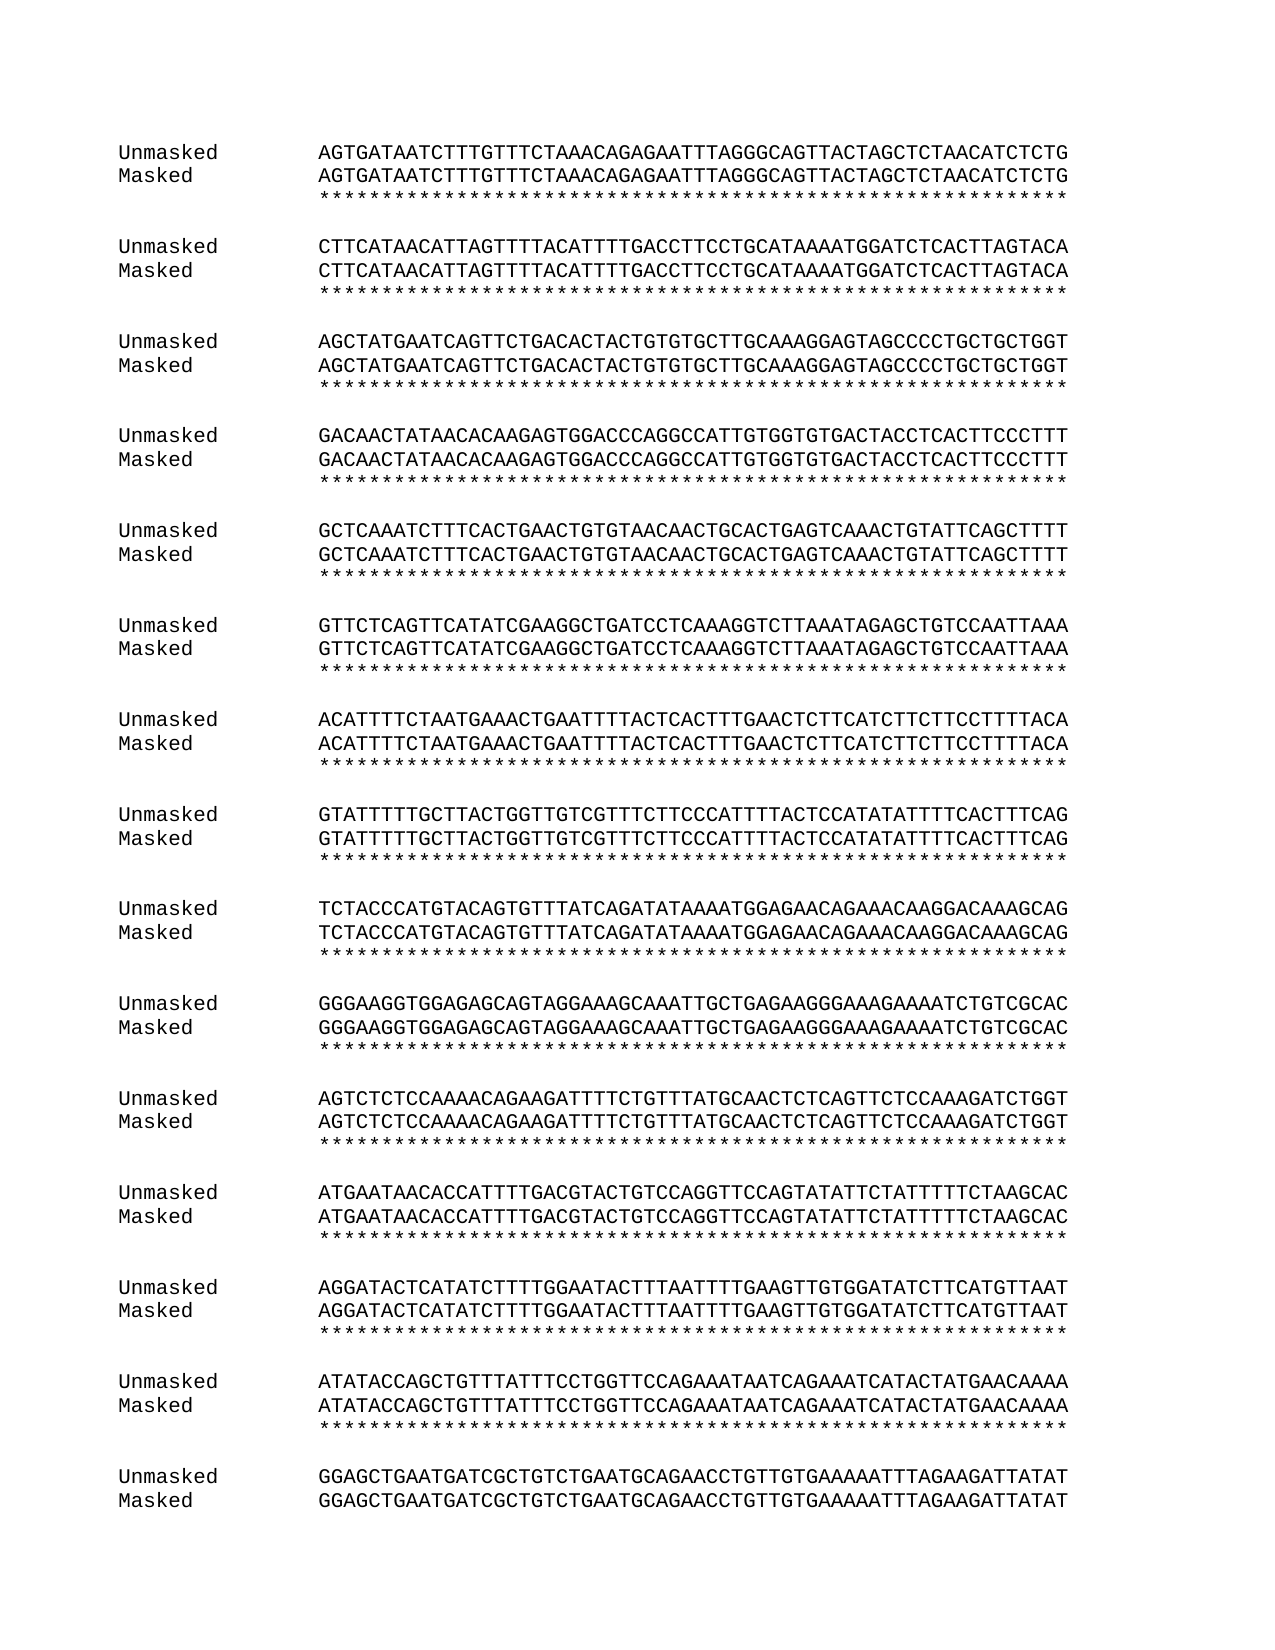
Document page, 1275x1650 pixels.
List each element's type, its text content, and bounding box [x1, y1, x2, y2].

text Unmasked GTATTTTTGCTTACTGGTTGTCGTTTCTTCCCATTTTACTCCATATATTTTCACTTTCAG [118, 804, 1157, 827]
text Unmasked ACATTTTCTAATGAAACTGAATTTTACTCACTTTGAACTCTTCATCTTCTTCCTTTTACA [118, 709, 1157, 733]
text Unmasked GTTCTCAGTTCATATCGAAGGCTGATCCTCAAAGGTCTTAAATAGAGCTGTCCAATTAAA [118, 615, 1157, 638]
text Unmasked GGAGCTGAATGATCGCTGTCTGAATGCAGAACCTGTTGTGAAAAATTTAGAAGATTATAT [118, 1466, 1157, 1489]
text Masked TCTACCCATGTACAGTGTTTATCAGATATAAAATGGAGAACAGAAACAAGGACAAAGCAG [118, 922, 1157, 946]
text Masked GGAGCTGAATGATCGCTGTCTGAATGCAGAACCTGTTGTGAAAAATTTAGAAGATTATAT [118, 1489, 1157, 1513]
text ************************************************************ [118, 473, 1157, 496]
text Masked CTTCATAACATTAGTTTTACATTTTGACCTTCCTGCATAAAATGGATCTCACTTAGTACA [118, 260, 1157, 284]
text ************************************************************ [118, 662, 1157, 686]
text Masked AGTCTCTCCAAAACAGAAGATTTTCTGTTTATGCAACTCTCAGTTCTCCAAAGATCTGGT [118, 1111, 1157, 1135]
text Masked ATGAATAACACCATTTTGACGTACTGTCCAGGTTCCAGTATATTCTATTTTTCTAAGCAC [118, 1206, 1157, 1229]
text ************************************************************ [118, 567, 1157, 591]
text Unmasked AGTCTCTCCAAAACAGAAGATTTTCTGTTTATGCAACTCTCAGTTCTCCAAAGATCTGGT [118, 1088, 1157, 1111]
text ************************************************************ [118, 1135, 1157, 1158]
text ************************************************************ [118, 946, 1157, 969]
text Masked ATATACCAGCTGTTTATTTCCTGGTTCCAGAAATAATCAGAAATCATACTATGAACAAAA [118, 1395, 1157, 1419]
text ************************************************************ [118, 1419, 1157, 1442]
text Unmasked AGGATACTCATATCTTTTGGAATACTTTAATTTTGAAGTTGTGGATATCTTCATGTTAAT [118, 1277, 1157, 1300]
text Masked ACATTTTCTAATGAAACTGAATTTTACTCACTTTGAACTCTTCATCTTCTTCCTTTTACA [118, 733, 1157, 757]
text ************************************************************ [118, 1040, 1157, 1064]
text Unmasked GACAACTATAACACAAGAGTGGACCCAGGCCATTGTGGTGTGACTACCTCACTTCCCTTT [118, 426, 1157, 449]
text Unmasked GGGAAGGTGGAGAGCAGTAGGAAAGCAAATTGCTGAGAAGGGAAAGAAAATCTGTCGCAC [118, 993, 1157, 1017]
text Unmasked CTTCATAACATTAGTTTTACATTTTGACCTTCCTGCATAAAATGGATCTCACTTAGTACA [118, 236, 1157, 260]
text Masked GTATTTTTGCTTACTGGTTGTCGTTTCTTCCCATTTTACTCCATATATTTTCACTTTCAG [118, 827, 1157, 851]
text ************************************************************ [118, 378, 1157, 402]
text Masked GACAACTATAACACAAGAGTGGACCCAGGCCATTGTGGTGTGACTACCTCACTTCCCTTT [118, 449, 1157, 473]
text Unmasked ATATACCAGCTGTTTATTTCCTGGTTCCAGAAATAATCAGAAATCATACTATGAACAAAA [118, 1371, 1157, 1395]
text Masked AGGATACTCATATCTTTTGGAATACTTTAATTTTGAAGTTGTGGATATCTTCATGTTAAT [118, 1300, 1157, 1324]
text Masked GGGAAGGTGGAGAGCAGTAGGAAAGCAAATTGCTGAGAAGGGAAAGAAAATCTGTCGCAC [118, 1017, 1157, 1040]
text ************************************************************ [118, 189, 1157, 213]
text Masked GCTCAAATCTTTCACTGAACTGTGTAACAACTGCACTGAGTCAAACTGTATTCAGCTTTT [118, 544, 1157, 567]
text ************************************************************ [118, 1324, 1157, 1348]
text Unmasked GCTCAAATCTTTCACTGAACTGTGTAACAACTGCACTGAGTCAAACTGTATTCAGCTTTT [118, 520, 1157, 544]
text ************************************************************ [118, 757, 1157, 780]
text Unmasked AGCTATGAATCAGTTCTGACACTACTGTGTGCTTGCAAAGGAGTAGCCCCTGCTGCTGGT [118, 331, 1157, 354]
text Masked GTTCTCAGTTCATATCGAAGGCTGATCCTCAAAGGTCTTAAATAGAGCTGTCCAATTAAA [118, 638, 1157, 662]
text Unmasked AGTGATAATCTTTGTTTCTAAACAGAGAATTTAGGGCAGTTACTAGCTCTAACATCTCTG [118, 142, 1157, 165]
text ************************************************************ [118, 1229, 1157, 1253]
text Masked AGCTATGAATCAGTTCTGACACTACTGTGTGCTTGCAAAGGAGTAGCCCCTGCTGCTGGT [118, 354, 1157, 378]
text Masked AGTGATAATCTTTGTTTCTAAACAGAGAATTTAGGGCAGTTACTAGCTCTAACATCTCTG [118, 165, 1157, 189]
text ************************************************************ [118, 851, 1157, 875]
text Unmasked ATGAATAACACCATTTTGACGTACTGTCCAGGTTCCAGTATATTCTATTTTTCTAAGCAC [118, 1182, 1157, 1206]
text Unmasked TCTACCCATGTACAGTGTTTATCAGATATAAAATGGAGAACAGAAACAAGGACAAAGCAG [118, 898, 1157, 922]
text ************************************************************ [118, 284, 1157, 307]
